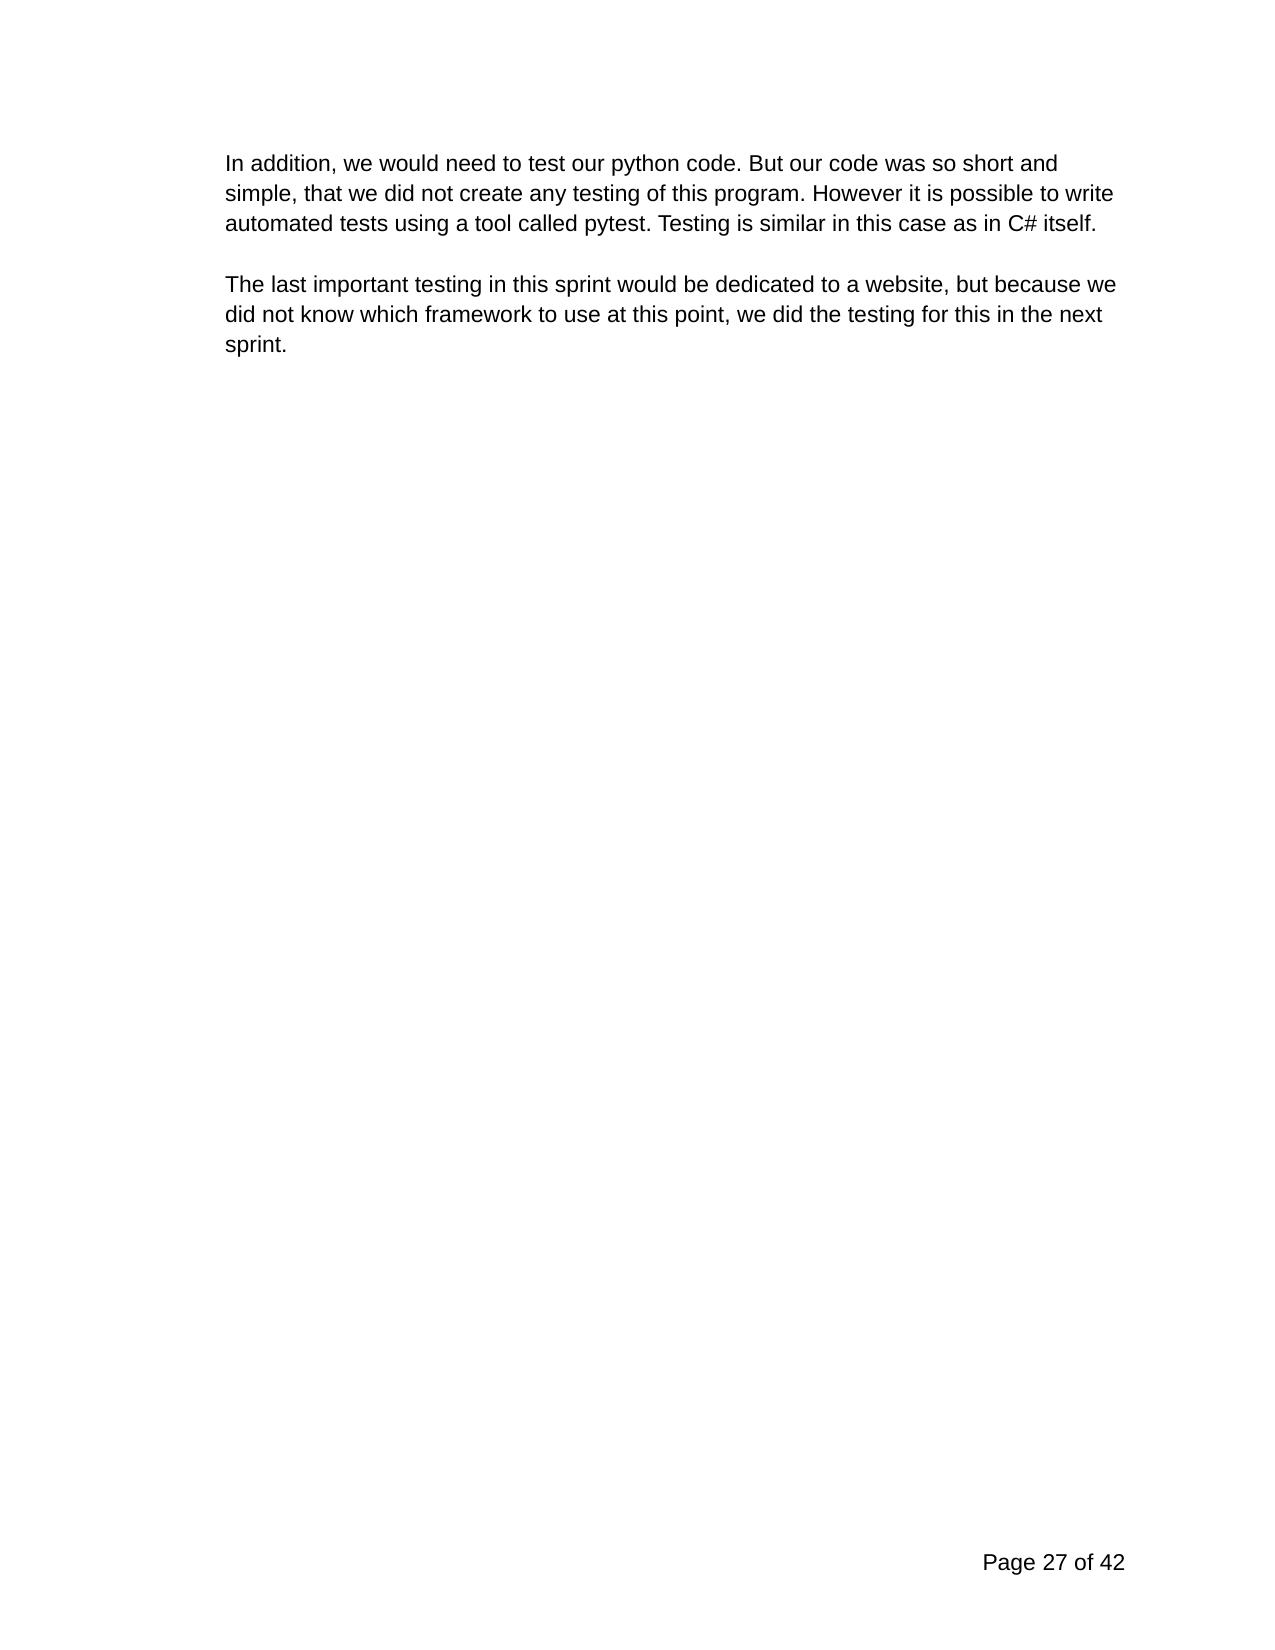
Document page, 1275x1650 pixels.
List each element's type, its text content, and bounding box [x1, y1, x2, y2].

text The last important testing in this sprint would be dedicated to a website, but because we did not know which framework to use at this point, we did the testing for this in the next sprint. [225, 271, 1125, 358]
text In addition, we would need to test our python code. But our code was so short and simple, that we did not create any testing of this program. However it is possible to write automated tests using a tool called pytest. Testing is similar in this case as in C# itself. [225, 150, 1125, 237]
